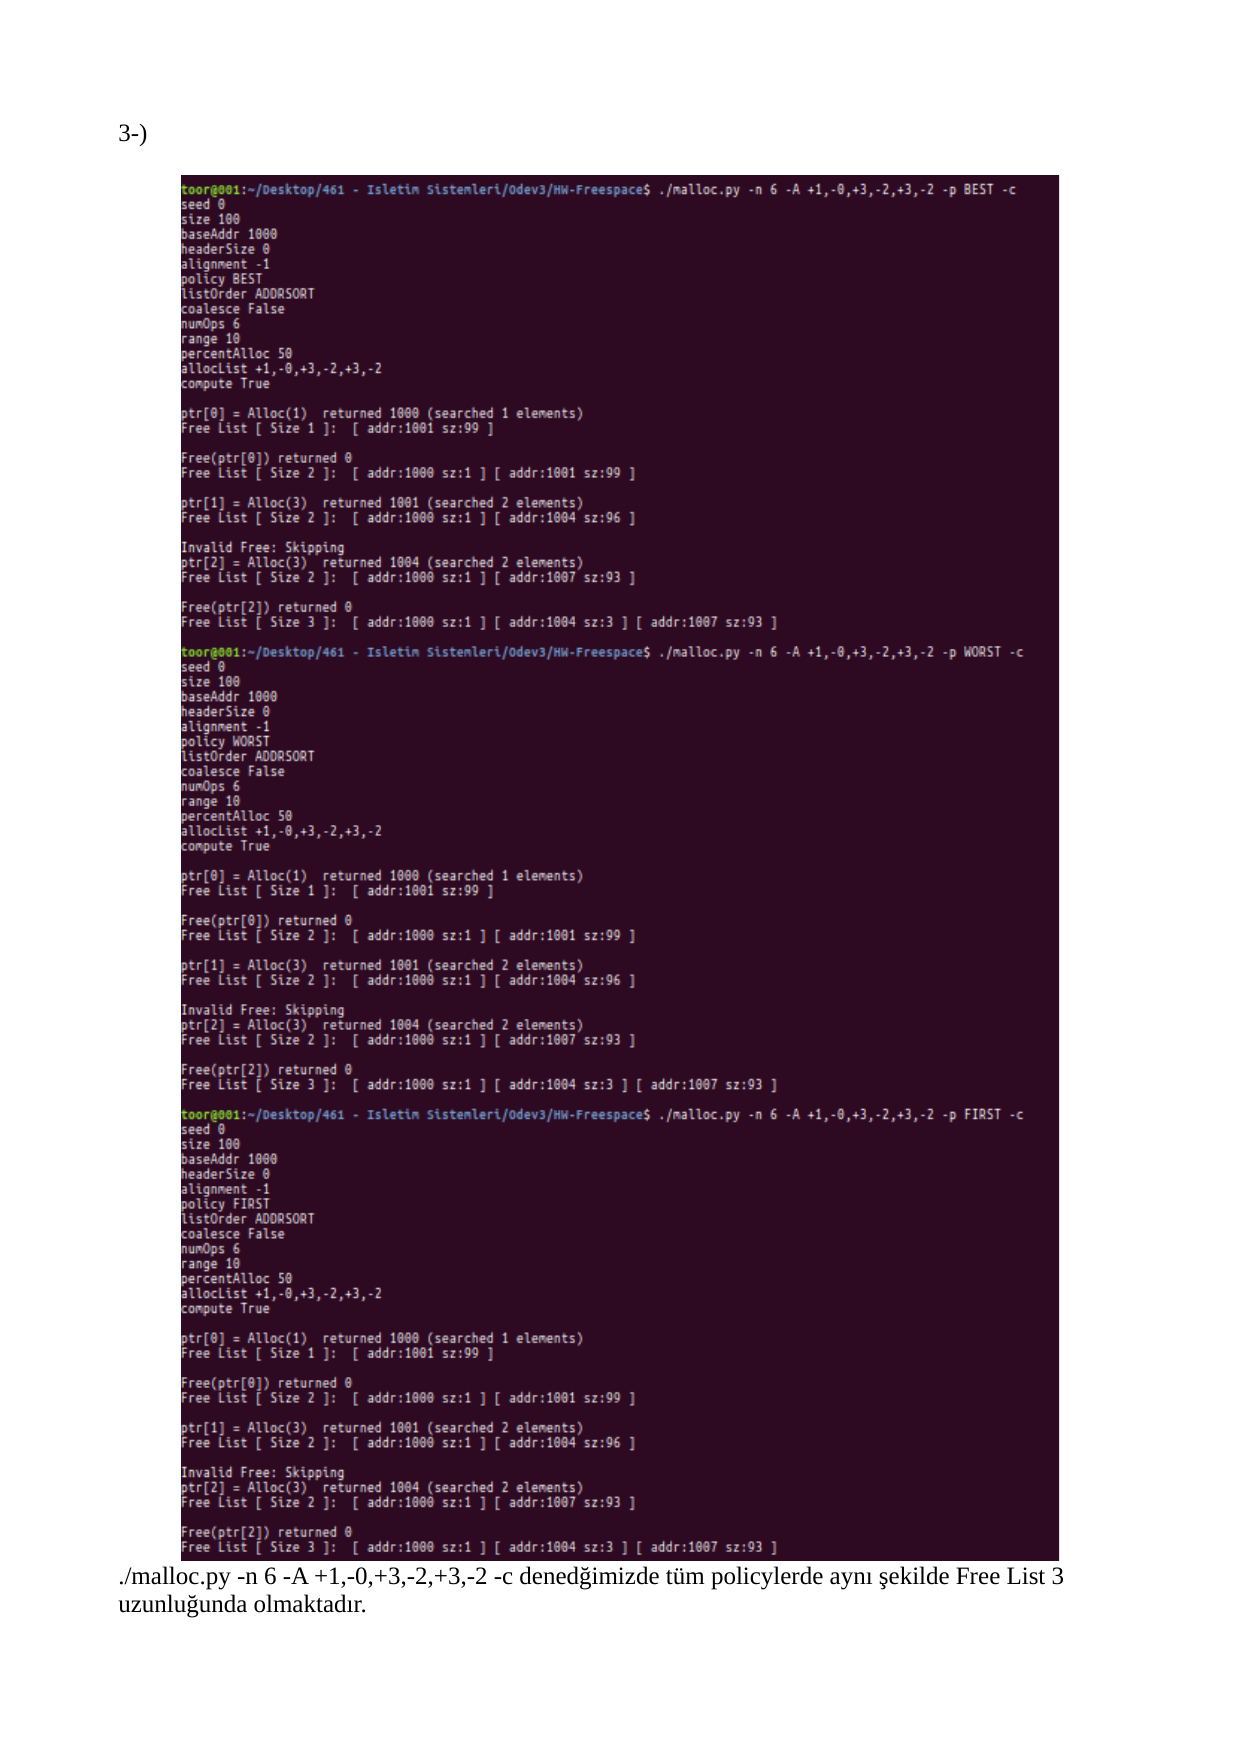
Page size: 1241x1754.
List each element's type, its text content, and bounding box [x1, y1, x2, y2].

text ./malloc.py -n 6 -A +1,-0,+3,-2,+3,-2 -c denedğimizde tüm policylerde aynı şekilde Free List 3 uzunluğunda olmaktadır. [118, 176, 1122, 1618]
picture [181, 175, 1060, 1561]
text 3-) [118, 118, 1122, 147]
